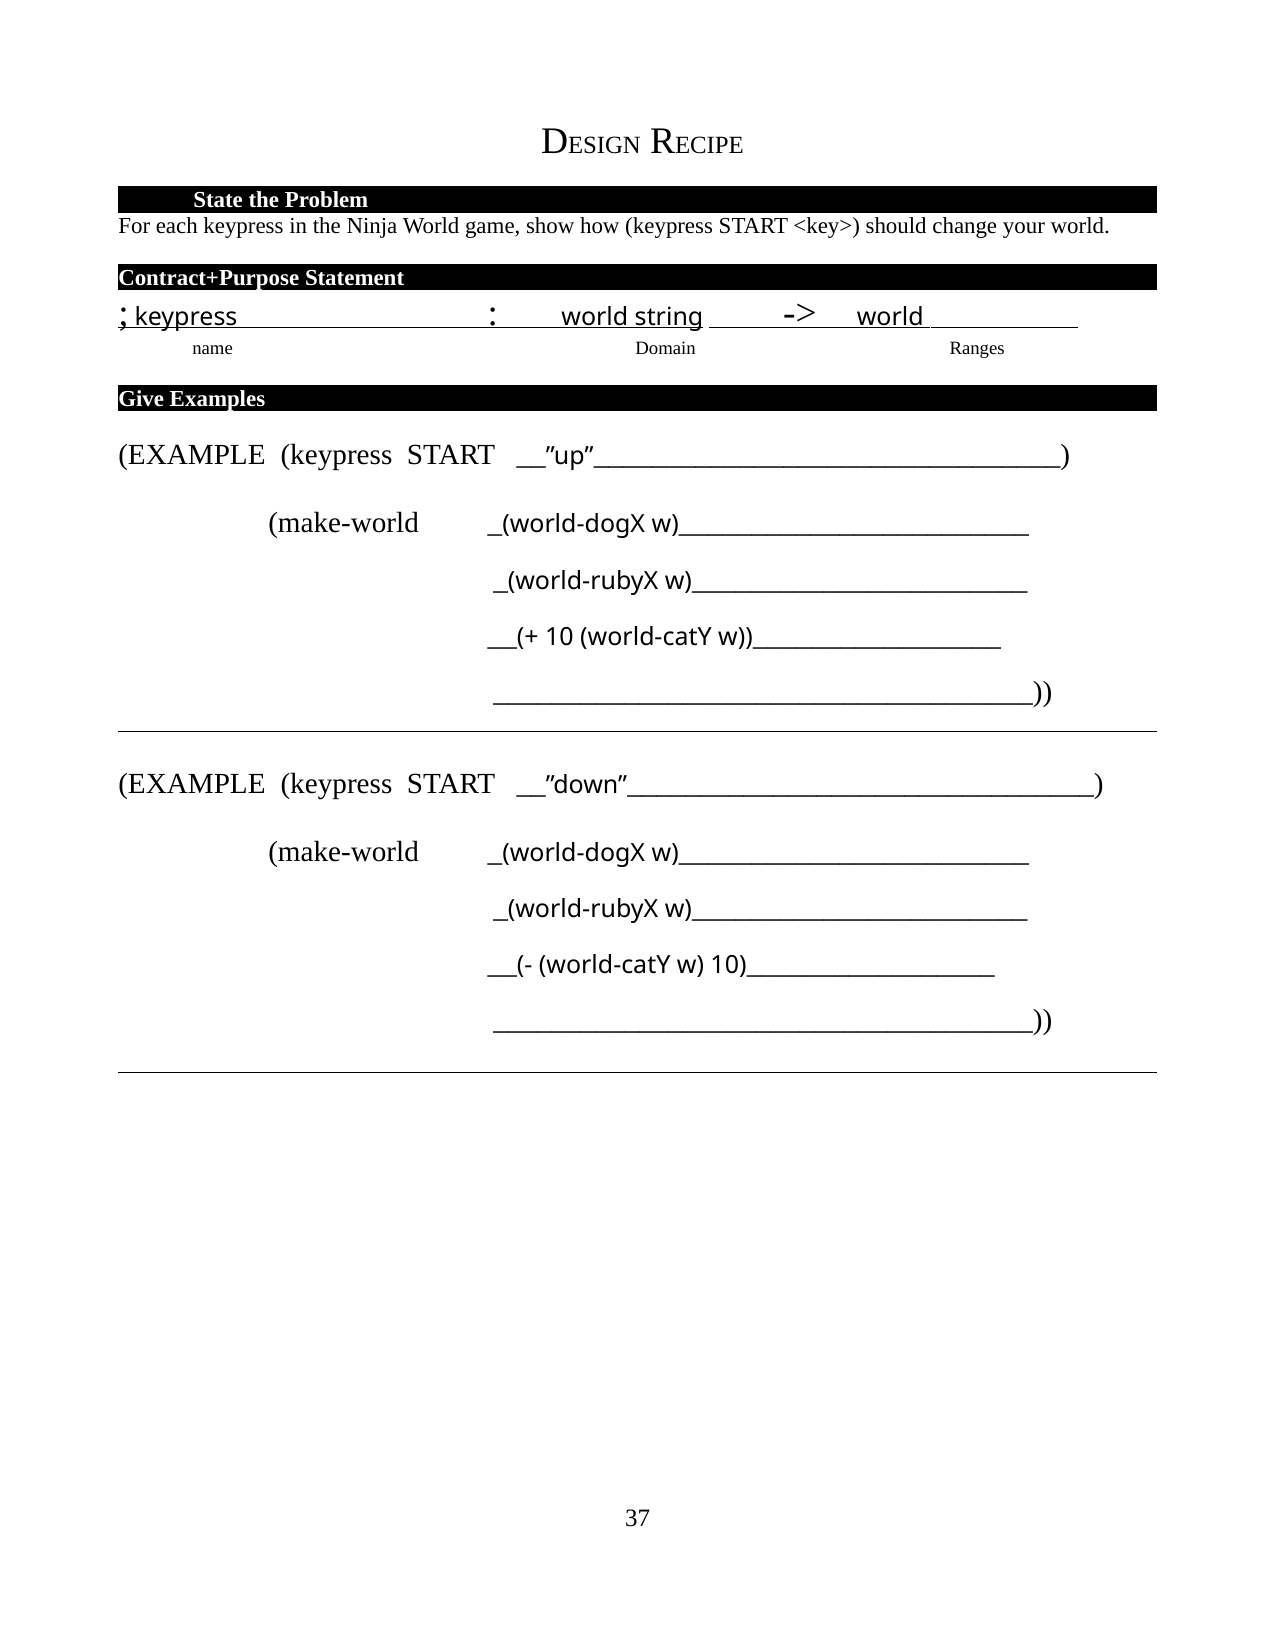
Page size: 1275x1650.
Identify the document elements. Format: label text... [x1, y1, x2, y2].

text _____________________________________)) [418, 1002, 1157, 1036]
text (EXAMPLE (keypress START __”down”________________________________) [118, 766, 1157, 800]
text (make-world _(world-dogX w)________________________ [193, 834, 1157, 868]
text ; keypress : world string -> world name Domain Ranges [118, 290, 1157, 360]
subtitle Contract+Purpose Statement [118, 264, 1157, 290]
text __(- (world-catY w) 10)_________________ [193, 946, 1157, 981]
subtitle State the Problem [118, 186, 1157, 213]
subtitle Give Examples [118, 385, 1157, 411]
subtitle Design Recipe [127, 118, 1157, 161]
text _(world-rubyX w)_______________________ [418, 890, 1157, 925]
text _(world-rubyX w)_______________________ [418, 562, 1157, 596]
text _____________________________________)) [418, 674, 1157, 708]
text __(+ 10 (world-catY w))_________________ [193, 618, 1157, 652]
text (make-world _(world-dogX w)________________________ [193, 506, 1157, 540]
text For each keypress in the Ninja World game, show how (keypress START <key>) should change your world. [118, 213, 1157, 239]
text (EXAMPLE (keypress START __”up”________________________________) [118, 437, 1157, 472]
